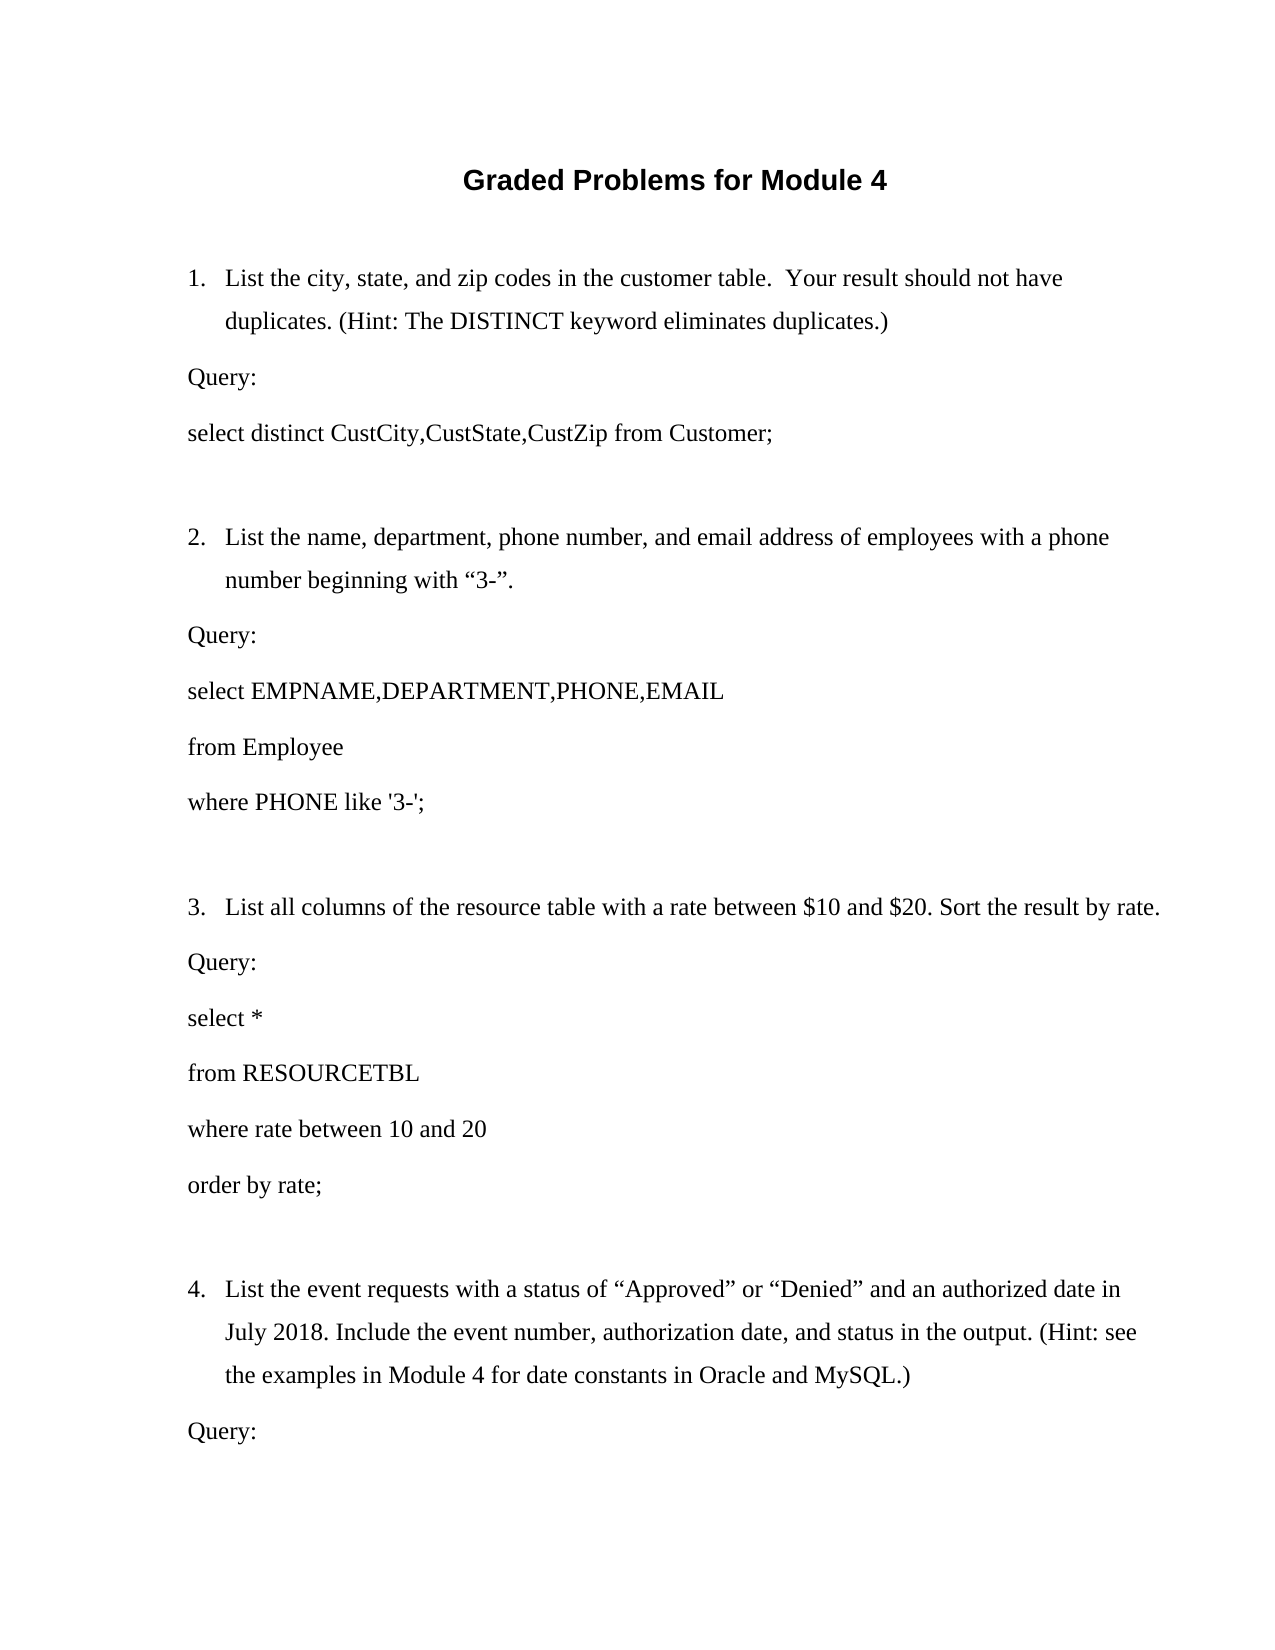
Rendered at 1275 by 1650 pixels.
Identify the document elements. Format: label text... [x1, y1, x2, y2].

text from RESOURCETBL [187, 1058, 1162, 1087]
text where rate between 10 and 20 [187, 1114, 1162, 1143]
text select distinct CustCity,CustState,CustZip from Customer; [187, 418, 1162, 446]
text Query: [187, 362, 1162, 391]
text from Employee [187, 732, 1162, 761]
text 1. List the city, state, and zip codes in the customer table. Your result should not have duplicates. (Hint: The DISTINCT keyword eliminates duplicates.) [187, 263, 1162, 335]
text 3. List all columns of the resource table with a rate between $10 and $20. Sort the result by rate. [187, 892, 1162, 920]
text Query: [187, 1416, 1162, 1444]
text 4. List the event requests with a status of “Approved” or “Denied” and an authorized date in July 2018. Include the event number, authorization date, and status in the output. (Hint: see the examples in Module 4 for date constants in Oracle and MySQL.) [187, 1274, 1162, 1389]
text order by rate; [187, 1170, 1162, 1198]
text select EMPNAME,DEPARTMENT,PHONE,EMAIL [187, 676, 1162, 705]
text Query: [187, 947, 1162, 976]
text Query: [187, 621, 1162, 649]
text where PHONE like '3-'; [187, 787, 1162, 816]
text select * [187, 1003, 1162, 1032]
text 2. List the name, department, phone number, and email address of employees with a phone number beginning with “3-”. [187, 522, 1162, 594]
subtitle Graded Problems for Module 4 [187, 162, 1162, 196]
